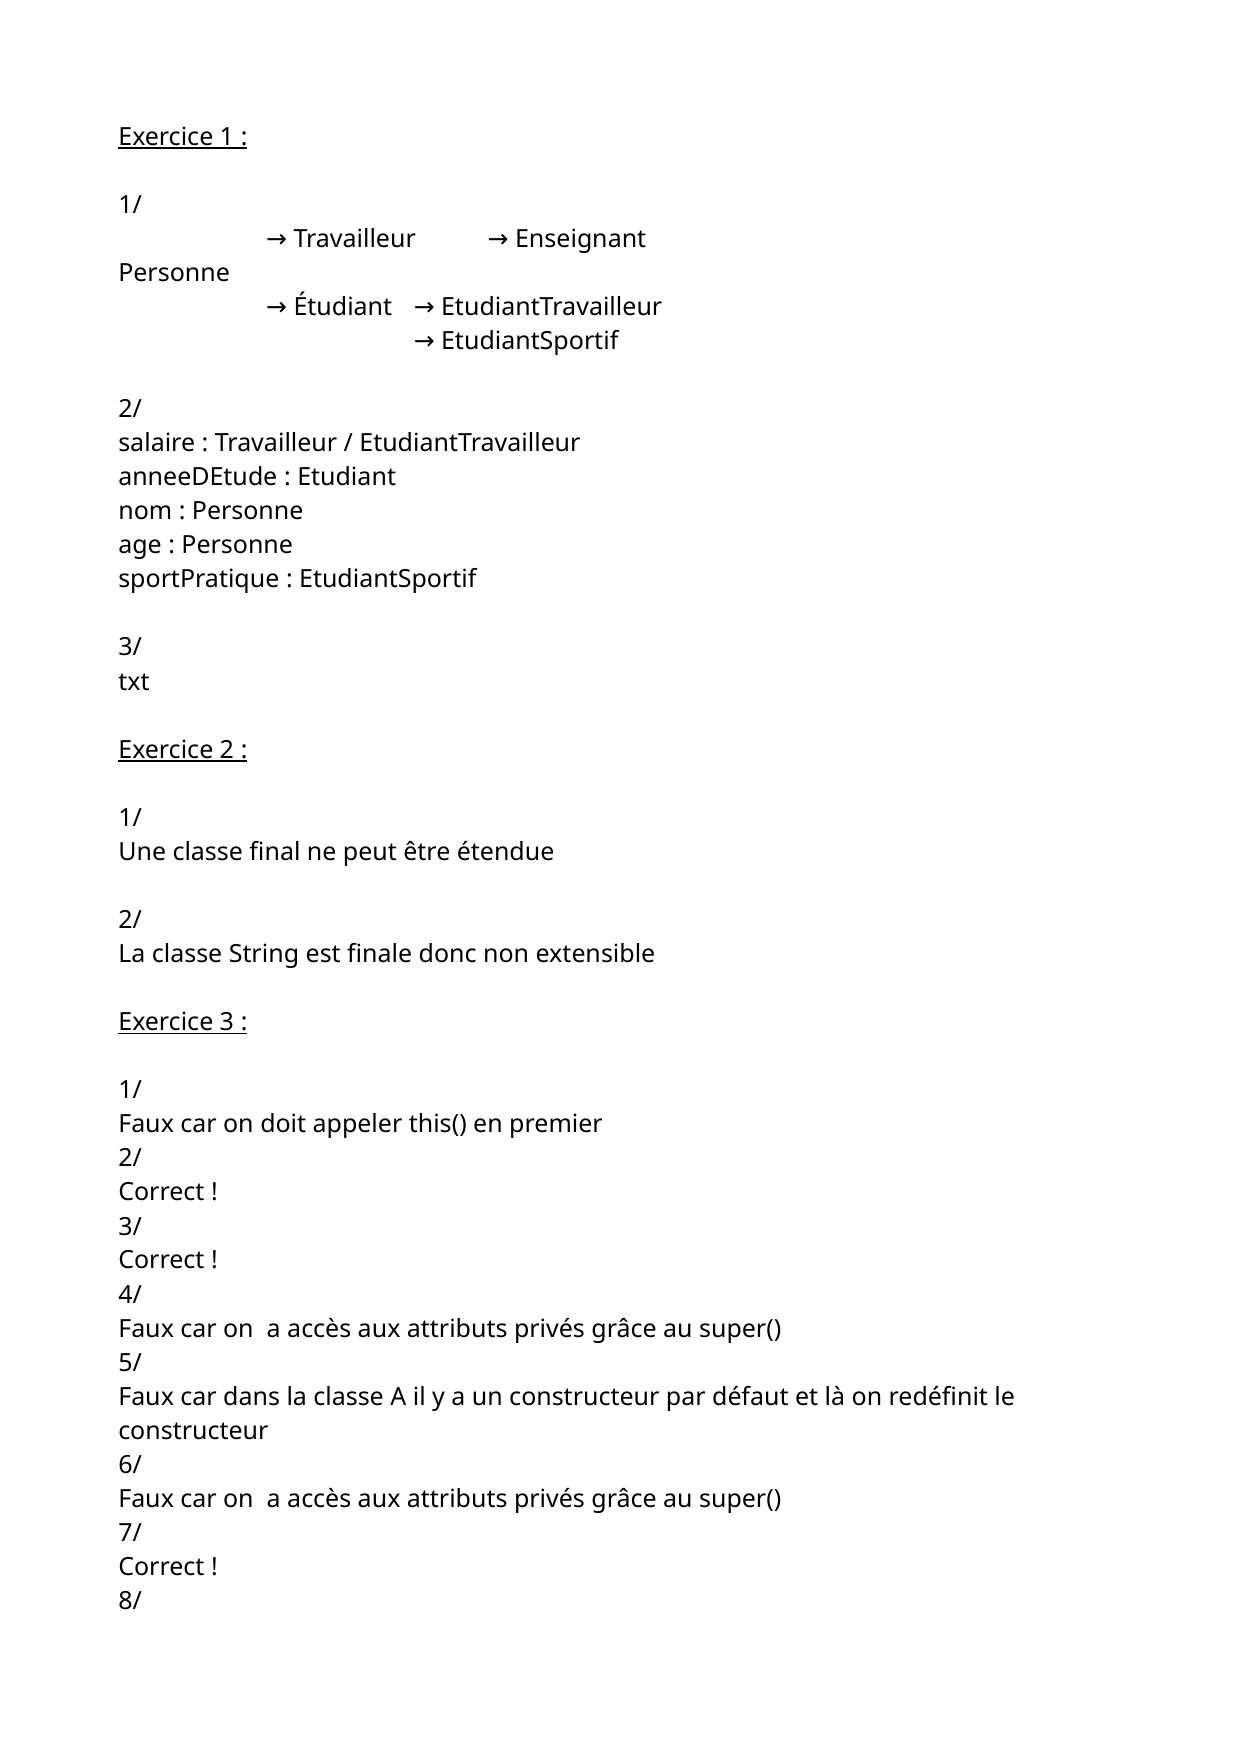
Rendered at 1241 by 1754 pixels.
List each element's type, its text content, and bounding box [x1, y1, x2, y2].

text Une classe final ne peut être étendue [118, 833, 1122, 867]
text Correct ! [118, 1549, 1122, 1583]
text age : Personne [118, 527, 1122, 561]
text 6/ [118, 1447, 1122, 1481]
text sportPratique : EtudiantSportif [118, 561, 1122, 595]
text 2/ [118, 902, 1122, 936]
text salaire : Travailleur / EtudiantTravailleur [118, 425, 1122, 459]
text Faux car on doit appeler this() en premier [118, 1106, 1122, 1140]
text Exercice 2 : [118, 731, 1122, 765]
text Faux car dans la classe A il y a un constructeur par défaut et là on redéfinit le constructeur [118, 1378, 1122, 1447]
text anneeDEtude : Etudiant [118, 459, 1122, 493]
text 4/ [118, 1276, 1122, 1310]
text 3/ [118, 1208, 1122, 1242]
text 3/ [118, 629, 1122, 663]
text → Travailleur → Enseignant [118, 220, 1122, 254]
text → Étudiant → EtudiantTravailleur [118, 288, 1122, 322]
text 7/ [118, 1515, 1122, 1549]
text Faux car on a accès aux attributs privés grâce au super() [118, 1481, 1122, 1515]
text txt [118, 663, 1122, 697]
text Faux car on a accès aux attributs privés grâce au super() [118, 1310, 1122, 1344]
text 8/ [118, 1583, 1122, 1617]
text 2/ [118, 1140, 1122, 1174]
text Personne [118, 254, 1122, 288]
text La classe String est finale donc non extensible [118, 936, 1122, 970]
text 5/ [118, 1344, 1122, 1378]
text → EtudiantSportif [118, 322, 1122, 357]
text 1/ [118, 1072, 1122, 1106]
text 2/ [118, 391, 1122, 425]
text Correct ! [118, 1174, 1122, 1208]
text 1/ [118, 799, 1122, 833]
text nom : Personne [118, 493, 1122, 527]
text Exercice 1 : [118, 118, 1122, 152]
text Exercice 3 : [118, 1004, 1122, 1038]
text 1/ [118, 186, 1122, 220]
text Correct ! [118, 1242, 1122, 1276]
